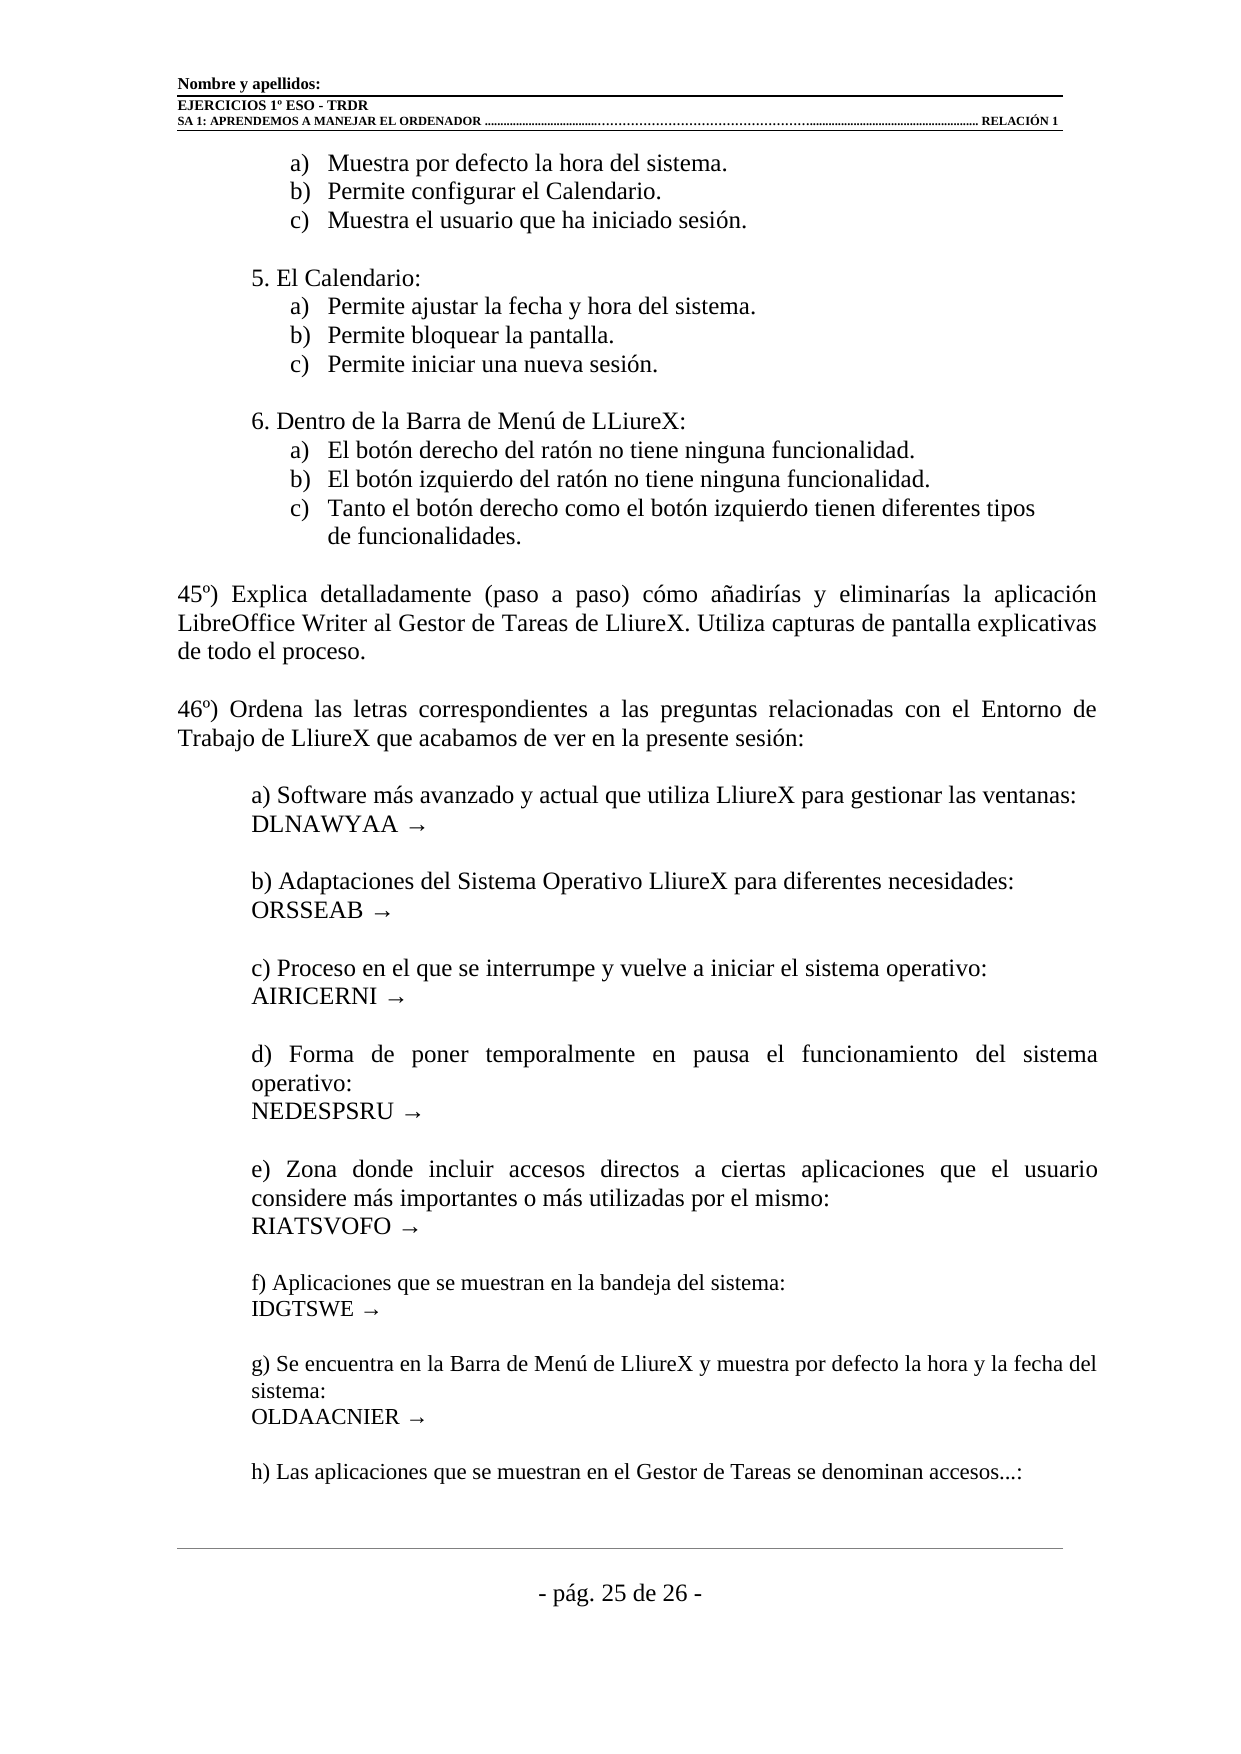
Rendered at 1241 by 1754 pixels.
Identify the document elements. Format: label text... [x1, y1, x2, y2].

text c) Proceso en el que se interrumpe y vuelve a iniciar el sistema operativo: [251, 953, 1098, 981]
list Permite iniciar una nueva sesión. [290, 349, 1063, 378]
text 6. Dentro de la Barra de Menú de LLiureX: [251, 406, 1098, 435]
text 5. El Calendario: [251, 263, 1098, 291]
text 45º) Explica detalladamente (paso a paso) cómo añadirías y eliminarías la aplicación LibreOffice Writer al Gestor de Tareas de LliureX. Utiliza capturas de pantalla explicativas de todo el proceso. [177, 579, 1098, 665]
text RIATSVOFO → [251, 1211, 1098, 1240]
text AIRICERNI → [251, 981, 1098, 1010]
list Muestra por defecto la hora del sistema. [290, 148, 1063, 176]
text OLDAACNIER → [251, 1403, 1098, 1429]
text IDGTSWE → [251, 1295, 1098, 1322]
text g) Se encuentra en la Barra de Menú de LliureX y muestra por defecto la hora y la fecha del sistema: [251, 1350, 1098, 1403]
text d) Forma de poner temporalmente en pausa el funcionamiento del sistema operativo: [251, 1039, 1098, 1096]
list Permite ajustar la fecha y hora del sistema. [290, 291, 1063, 320]
text ORSSEAB → [251, 895, 1098, 924]
list El botón izquierdo del ratón no tiene ninguna funcionalidad. [290, 464, 1063, 493]
text 46º) Ordena las letras correspondientes a las preguntas relacionadas con el Entorno de Trabajo de LliureX que acabamos de ver en la presente sesión: [177, 694, 1098, 751]
text DLNAWYAA → [251, 809, 1098, 838]
list El botón derecho del ratón no tiene ninguna funcionalidad. [290, 435, 1063, 464]
text NEDESPSRU → [251, 1096, 1098, 1125]
text e) Zona donde incluir accesos directos a ciertas aplicaciones que el usuario considere más importantes o más utilizadas por el mismo: [251, 1154, 1098, 1211]
list Permite configurar el Calendario. [290, 176, 1063, 205]
list Permite bloquear la pantalla. [290, 320, 1063, 349]
list Tanto el botón derecho como el botón izquierdo tienen diferentes tipos de funcionalidades. [290, 493, 1063, 550]
text f) Aplicaciones que se muestran en la bandeja del sistema: [251, 1269, 1098, 1295]
text b) Adaptaciones del Sistema Operativo LliureX para diferentes necesidades: [251, 866, 1098, 895]
text a) Software más avanzado y actual que utiliza LliureX para gestionar las ventanas: [251, 780, 1098, 809]
text h) Las aplicaciones que se muestran en el Gestor de Tareas se denominan accesos...: [251, 1458, 1098, 1484]
list Muestra el usuario que ha iniciado sesión. [290, 205, 1063, 234]
